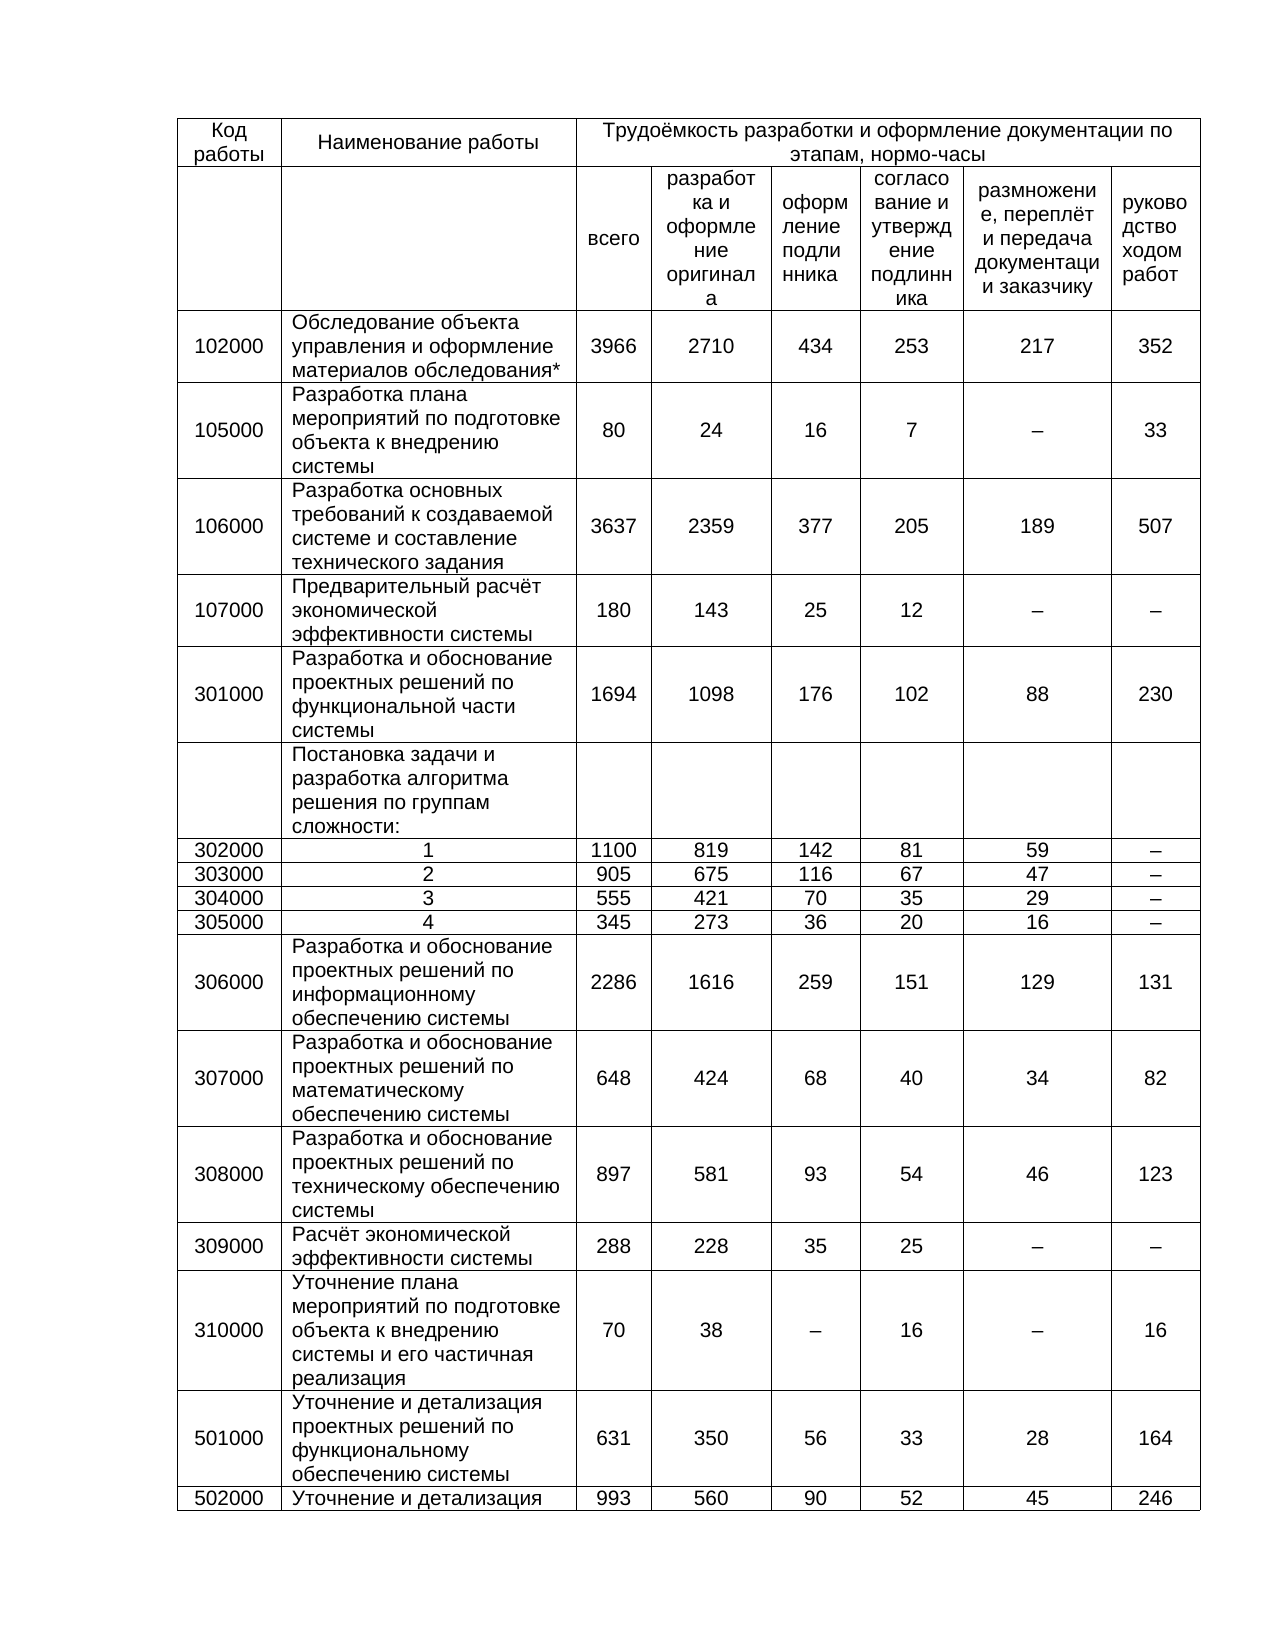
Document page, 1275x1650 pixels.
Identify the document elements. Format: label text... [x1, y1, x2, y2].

table_cell 25 [772, 575, 860, 646]
table_cell 93 [772, 1127, 860, 1222]
table_cell – [964, 383, 1111, 478]
table_cell 40 [861, 1031, 963, 1126]
table_cell – [964, 575, 1111, 646]
table_cell 310000 [178, 1271, 281, 1390]
table_cell 16 [861, 1271, 963, 1390]
table_cell 304000 [178, 887, 281, 910]
table_cell 434 [772, 311, 860, 382]
table_cell 648 [577, 1031, 651, 1126]
table_cell 34 [964, 1031, 1111, 1126]
table_cell 102000 [178, 311, 281, 382]
table_cell 1616 [652, 935, 771, 1030]
table_cell 36 [772, 911, 860, 934]
table_cell 352 [1112, 311, 1200, 382]
table_cell 28 [964, 1391, 1111, 1486]
table_cell 897 [577, 1127, 651, 1222]
table_cell 59 [964, 839, 1111, 862]
table_cell 307000 [178, 1031, 281, 1126]
table_cell 230 [1112, 647, 1200, 742]
table_cell 217 [964, 311, 1111, 382]
table_cell Разработка и обоснование проектных решений по математическому обеспечению системы [282, 1031, 576, 1126]
table_cell 377 [772, 479, 860, 574]
table_cell 102 [861, 647, 963, 742]
table_cell – [1112, 1223, 1200, 1270]
table_cell – [1112, 575, 1200, 646]
table_cell 631 [577, 1391, 651, 1486]
table_cell 107000 [178, 575, 281, 646]
table_cell Разработка и обоснование проектных решений по техническому обеспечению системы [282, 1127, 576, 1222]
table_cell 2286 [577, 935, 651, 1030]
table_cell 81 [861, 839, 963, 862]
table_cell 180 [577, 575, 651, 646]
table_cell 1 [282, 839, 576, 862]
table_cell 424 [652, 1031, 771, 1126]
table_cell 52 [861, 1487, 963, 1510]
table_cell 176 [772, 647, 860, 742]
table_cell Разработка плана мероприятий по подготовке объекта к внедрению системы [282, 383, 576, 478]
table_cell [178, 743, 281, 838]
table_cell 142 [772, 839, 860, 862]
table_cell 273 [652, 911, 771, 934]
table_cell 16 [964, 911, 1111, 934]
table_cell 105000 [178, 383, 281, 478]
table_cell 301000 [178, 647, 281, 742]
table_cell 24 [652, 383, 771, 478]
table_cell 502000 [178, 1487, 281, 1510]
table_cell – [1112, 839, 1200, 862]
table_cell 56 [772, 1391, 860, 1486]
table_cell 581 [652, 1127, 771, 1222]
table_cell [577, 743, 651, 838]
table_header Трудоёмкость разработки и оформление документации по этапам, нормо-часы [577, 119, 1200, 166]
table_cell согласование и утверждение подлинника [861, 167, 963, 310]
table_cell 309000 [178, 1223, 281, 1270]
table_cell 45 [964, 1487, 1111, 1510]
table_cell – [964, 1271, 1111, 1390]
table_cell 555 [577, 887, 651, 910]
table_cell – [964, 1223, 1111, 1270]
table_cell 67 [861, 863, 963, 886]
table_cell 4 [282, 911, 576, 934]
table_cell 20 [861, 911, 963, 934]
table_cell 129 [964, 935, 1111, 1030]
table_cell 2710 [652, 311, 771, 382]
table_cell 288 [577, 1223, 651, 1270]
table_cell 35 [772, 1223, 860, 1270]
table_cell – [772, 1271, 860, 1390]
table_cell 308000 [178, 1127, 281, 1222]
table_cell размножение, переплёт и передача документации заказчику [964, 167, 1111, 310]
table_cell 38 [652, 1271, 771, 1390]
table_cell [178, 167, 281, 310]
table_cell 1694 [577, 647, 651, 742]
table_cell 88 [964, 647, 1111, 742]
table_cell Уточнение и детализация [282, 1487, 576, 1510]
table_cell всего [577, 167, 651, 310]
table_cell Уточнение и детализация проектных решений по функциональному обеспечению системы [282, 1391, 576, 1486]
table_cell 80 [577, 383, 651, 478]
table_cell 560 [652, 1487, 771, 1510]
table_cell 421 [652, 887, 771, 910]
table_cell 35 [861, 887, 963, 910]
table_cell Обследование объекта управления и оформление материалов обследования* [282, 311, 576, 382]
table_cell 303000 [178, 863, 281, 886]
table_cell 993 [577, 1487, 651, 1510]
table_cell 90 [772, 1487, 860, 1510]
table_cell 3637 [577, 479, 651, 574]
table_cell [1112, 743, 1200, 838]
table_cell 507 [1112, 479, 1200, 574]
table_cell – [1112, 911, 1200, 934]
table_cell 106000 [178, 479, 281, 574]
table_cell 47 [964, 863, 1111, 886]
table_cell 675 [652, 863, 771, 886]
table_cell 70 [577, 1271, 651, 1390]
table_cell 143 [652, 575, 771, 646]
table_cell 33 [1112, 383, 1200, 478]
table_cell Предварительный расчёт экономической эффективности системы [282, 575, 576, 646]
table_cell 259 [772, 935, 860, 1030]
table_cell 7 [861, 383, 963, 478]
table_cell 350 [652, 1391, 771, 1486]
table_cell 189 [964, 479, 1111, 574]
table_cell 68 [772, 1031, 860, 1126]
table_cell Разработка и обоснование проектных решений по информационному обеспечению системы [282, 935, 576, 1030]
table_cell 123 [1112, 1127, 1200, 1222]
table_cell 246 [1112, 1487, 1200, 1510]
table_cell 82 [1112, 1031, 1200, 1126]
table_cell 305000 [178, 911, 281, 934]
table_header Наименование работы [282, 119, 576, 166]
table_cell – [1112, 863, 1200, 886]
table_cell 3966 [577, 311, 651, 382]
table_cell Уточнение плана мероприятий по подготовке объекта к внедрению системы и его частичная реализация [282, 1271, 576, 1390]
table_cell 25 [861, 1223, 963, 1270]
table_cell 228 [652, 1223, 771, 1270]
table_cell 54 [861, 1127, 963, 1222]
table_cell 205 [861, 479, 963, 574]
table_cell 151 [861, 935, 963, 1030]
table_cell 1098 [652, 647, 771, 742]
table_header Код работы [178, 119, 281, 166]
table_cell оформление подлинника [772, 167, 860, 310]
table_cell 2359 [652, 479, 771, 574]
table_cell 501000 [178, 1391, 281, 1486]
table_cell 302000 [178, 839, 281, 862]
table_cell 819 [652, 839, 771, 862]
table_cell 70 [772, 887, 860, 910]
table_cell 46 [964, 1127, 1111, 1222]
table_cell 905 [577, 863, 651, 886]
table_cell [652, 743, 771, 838]
table_cell 253 [861, 311, 963, 382]
table_cell [861, 743, 963, 838]
table_cell 345 [577, 911, 651, 934]
table_cell 3 [282, 887, 576, 910]
table_cell 306000 [178, 935, 281, 1030]
table_cell [964, 743, 1111, 838]
table_cell 131 [1112, 935, 1200, 1030]
table_cell 33 [861, 1391, 963, 1486]
table_cell 16 [1112, 1271, 1200, 1390]
table_cell руководство ходом работ [1112, 167, 1200, 310]
table_cell 116 [772, 863, 860, 886]
table_cell – [1112, 887, 1200, 910]
table_cell Разработка основных требований к создаваемой системе и составление технического задания [282, 479, 576, 574]
table_cell Постановка задачи и разработка алгоритма решения по группам сложности: [282, 743, 576, 838]
table_cell 2 [282, 863, 576, 886]
table_cell 16 [772, 383, 860, 478]
table_cell [282, 167, 576, 310]
table_cell 1100 [577, 839, 651, 862]
table_cell Расчёт экономической эффективности системы [282, 1223, 576, 1270]
table_cell [772, 743, 860, 838]
table_cell 164 [1112, 1391, 1200, 1486]
table_cell 12 [861, 575, 963, 646]
table_cell разработка и оформление оригинала [652, 167, 771, 310]
table_cell Разработка и обоснование проектных решений по функциональной части системы [282, 647, 576, 742]
table_cell 29 [964, 887, 1111, 910]
